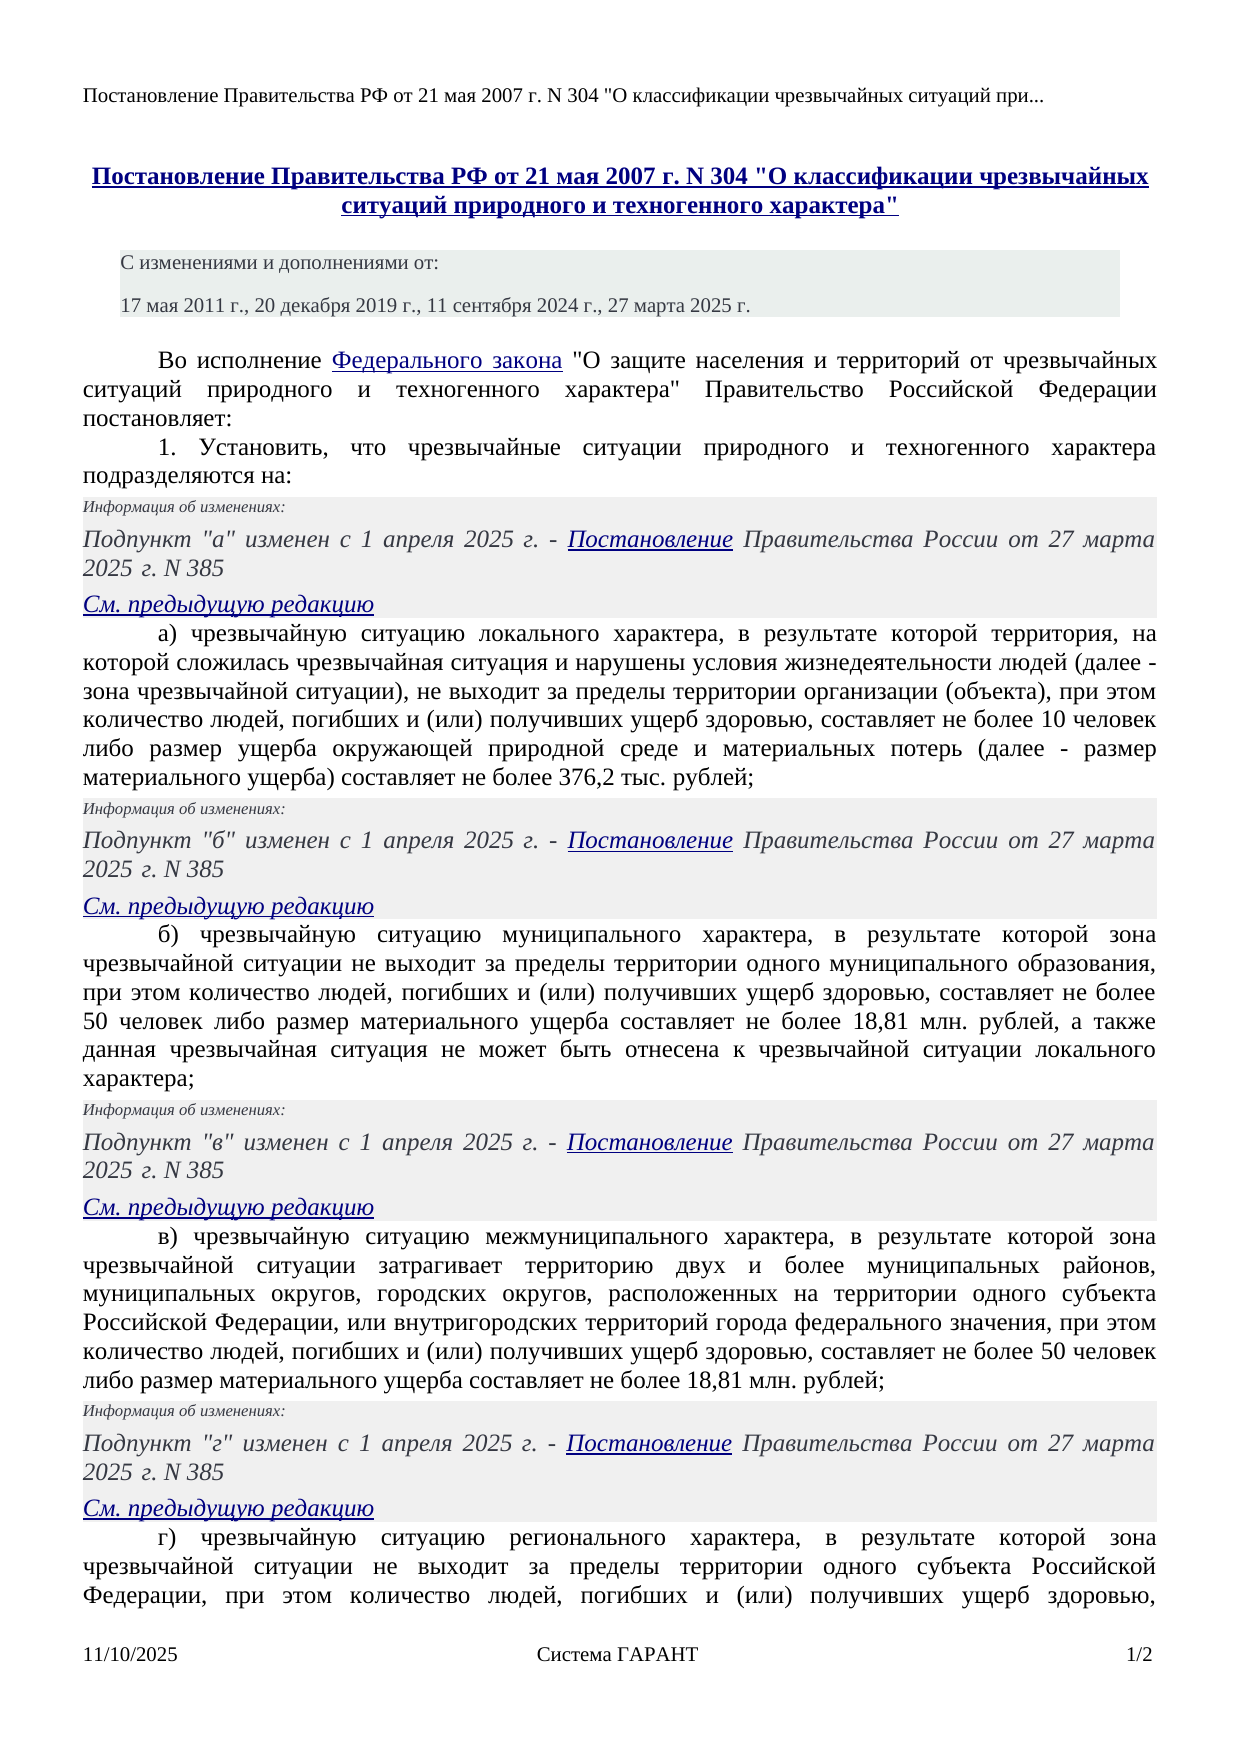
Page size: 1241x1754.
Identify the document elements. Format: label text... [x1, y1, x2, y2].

text Подпункт "б" изменен с 1 апреля 2025 г. - Постановление Правительства России от 27 марта 2025 г. N 385 [226, 826, 1157, 883]
text Информация об изменениях: [287, 497, 1157, 516]
text Подпункт "в" изменен с 1 апреля 2025 г. - Постановление Правительства России от 27 марта 2025 г. N 385 [226, 1127, 1157, 1184]
text См. предыдущую редакцию [377, 891, 1157, 919]
text б) чрезвычайную ситуацию муниципального характера, в результате которой зона чрезвычайной ситуации не выходит за пределы территории одного муниципального образования, при этом количество людей, погибших и (или) получивших ущерб здоровью, составляет не более 50 человек либо размер материального ущерба составляет не более 18,81 млн. рублей, а также данная чрезвычайная ситуация не может быть отнесена к чрезвычайной ситуации локального характера; [83, 919, 1157, 1092]
text Информация об изменениях: [83, 798, 1157, 818]
text 17 мая 2011 г., 20 декабря 2019 г., 11 сентября 2024 г., 27 марта 2025 г. [751, 293, 1120, 317]
text Подпункт "г" изменен с 1 апреля 2025 г. - Постановление Правительства России от 27 марта 2025 г. N 385 [226, 1457, 1157, 1486]
text С изменениями и дополнениями от: [439, 250, 1120, 274]
text 1. Установить, что чрезвычайные ситуации природного и техногенного характера подразделяются на: [83, 432, 1157, 489]
text Информация об изменениях: [287, 1100, 1157, 1119]
text См. предыдущую редакцию [377, 1192, 1157, 1221]
subtitle Постановление Правительства РФ от 21 мая 2007 г. N 304 "О классификации чрезвычайных ситуаций природного и техногенного характера" [83, 161, 1157, 219]
text а) чрезвычайную ситуацию локального характера, в результате которой территория, на которой сложилась чрезвычайная ситуация и нарушены условия жизнедеятельности людей (далее - зона чрезвычайной ситуации), не выходит за пределы территории организации (объекта), при этом количество людей, погибших и (или) получивших ущерб здоровью, составляет не более 10 человек либо размер ущерба окружающей природной среде и материальных потерь (далее - размер материального ущерба) составляет не более 376,2 тыс. рублей; [83, 618, 1157, 791]
text Подпункт "а" изменен с 1 апреля 2025 г. - Постановление Правительства России от 27 марта 2025 г. N 385 [226, 524, 1157, 582]
text См. предыдущую редакцию [83, 589, 1157, 618]
text г) чрезвычайную ситуацию регионального характера, в результате которой зона чрезвычайной ситуации не выходит за пределы территории одного субъекта Российской Федерации, при этом количество людей, погибших и (или) получивших ущерб здоровью, [83, 1522, 1157, 1608]
text Во исполнение Федерального закона "О защите населения и территорий от чрезвычайных ситуаций природного и техногенного характера" Правительство Российской Федерации постановляет: [83, 346, 1157, 432]
text См. предыдущую редакцию [83, 1493, 1157, 1522]
text Информация об изменениях: [287, 1401, 1157, 1420]
text в) чрезвычайную ситуацию межмуниципального характера, в результате которой зона чрезвычайной ситуации затрагивает территорию двух и более муниципальных районов, муниципальных округов, городских округов, расположенных на территории одного субъекта Российской Федерации, или внутригородских территорий города федерального значения, при этом количество людей, погибших и (или) получивших ущерб здоровью, составляет не более 50 человек либо размер материального ущерба составляет не более 18,81 млн. рублей; [83, 1221, 1157, 1393]
